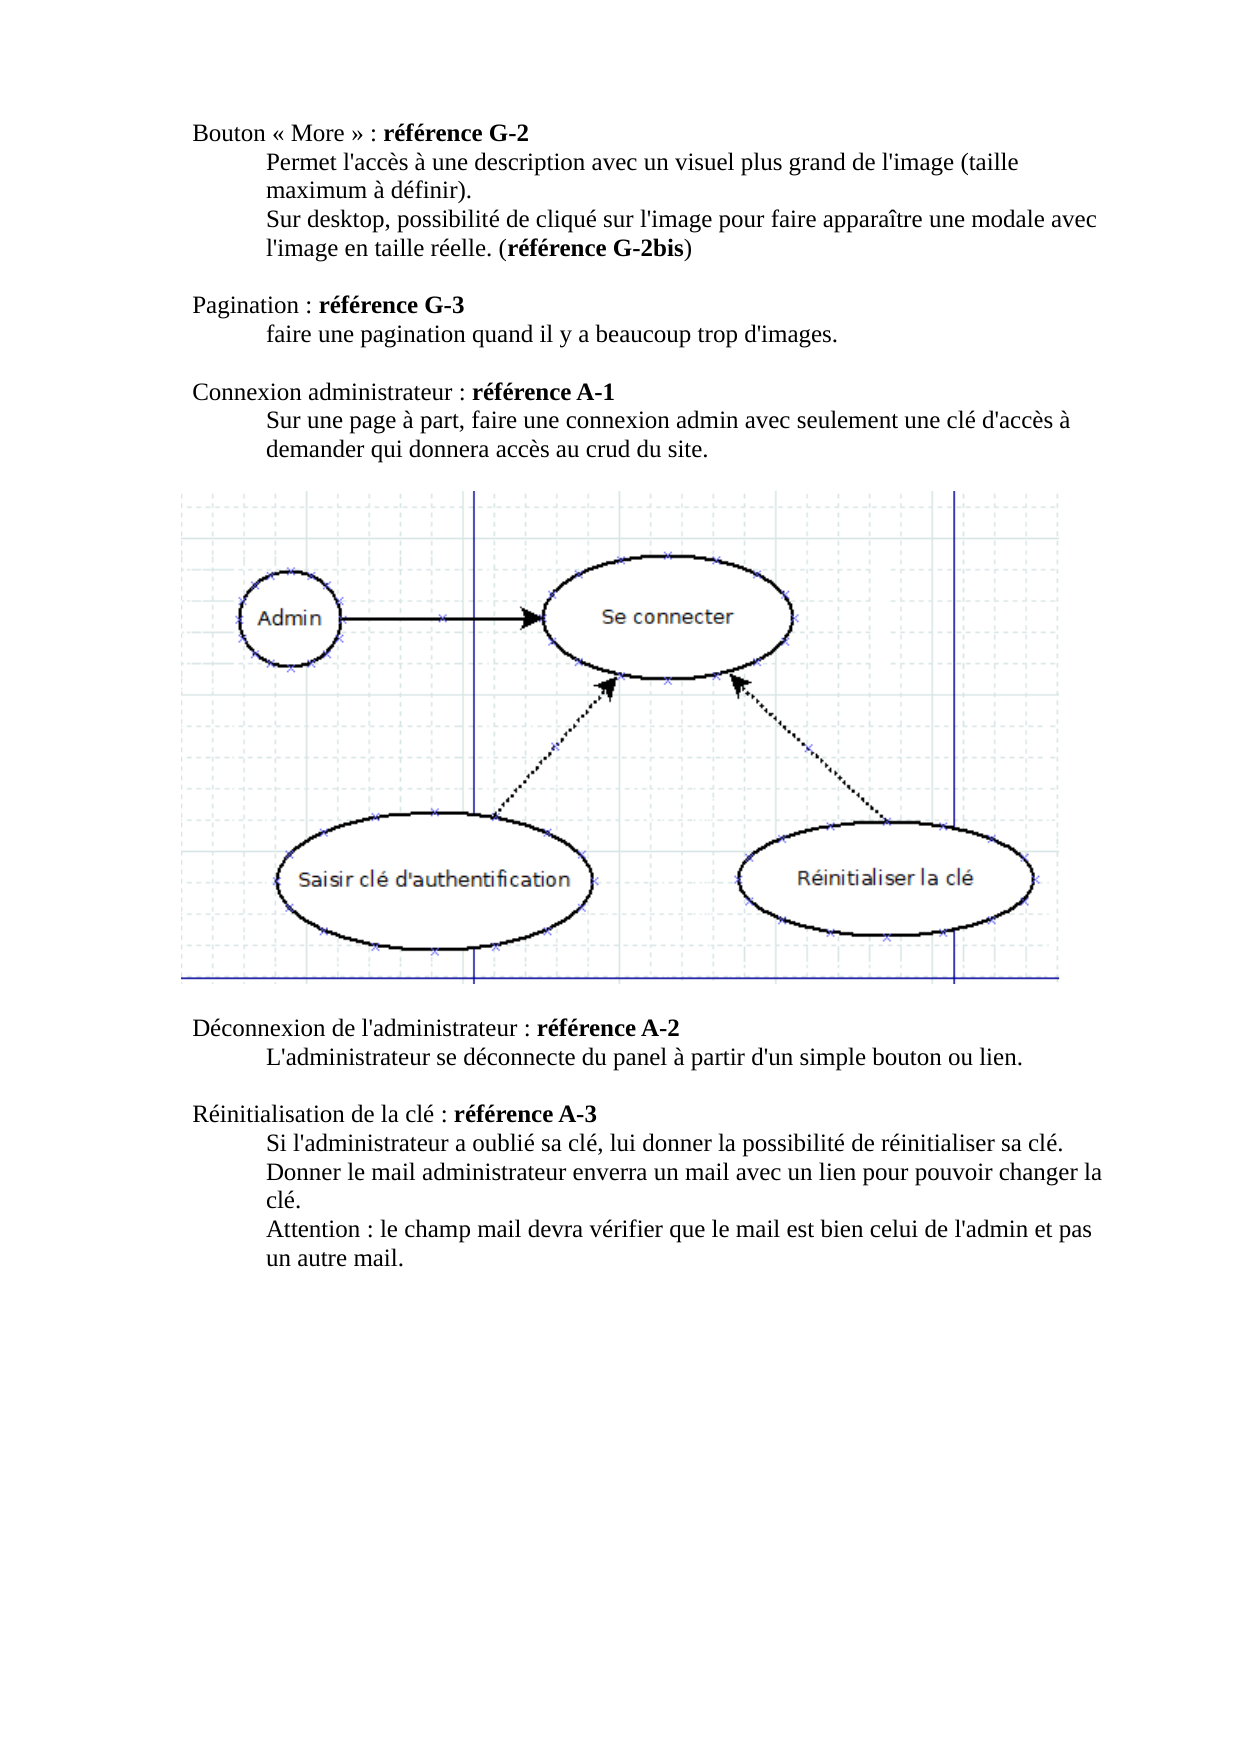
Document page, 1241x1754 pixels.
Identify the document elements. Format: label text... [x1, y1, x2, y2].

text Attention : le champ mail devra vérifier que le mail est bien celui de l'admin et pas un autre mail. [118, 1214, 1122, 1272]
text Réinitialisation de la clé : référence A-3 [118, 1099, 1122, 1128]
picture [181, 491, 1060, 984]
text Bouton « More » : référence G-2 [118, 118, 1122, 147]
text L'administrateur se déconnecte du panel à partir d'un simple bouton ou lien. [118, 1042, 1122, 1070]
text Sur desktop, possibilité de cliqué sur l'image pour faire apparaître une modale avec l'image en taille réelle. (référence G-2bis) [118, 204, 1122, 262]
text Sur une page à part, faire une connexion admin avec seulement une clé d'accès à demander qui donnera accès au crud du site. [118, 406, 1122, 463]
text Si l'administrateur a oublié sa clé, lui donner la possibilité de réinitialiser sa clé. [118, 1128, 1122, 1157]
text Donner le mail administrateur enverra un mail avec un lien pour pouvoir changer la clé. [118, 1157, 1122, 1214]
text Connexion administrateur : référence A-1 [118, 377, 1122, 406]
text Déconnexion de l'administrateur : référence A-2 [118, 1013, 1122, 1042]
text Pagination : référence G-3 [118, 291, 1122, 319]
text faire une pagination quand il y a beaucoup trop d'images. [118, 319, 1122, 348]
text Permet l'accès à une description avec un visuel plus grand de l'image (taille maximum à définir). [118, 147, 1122, 204]
